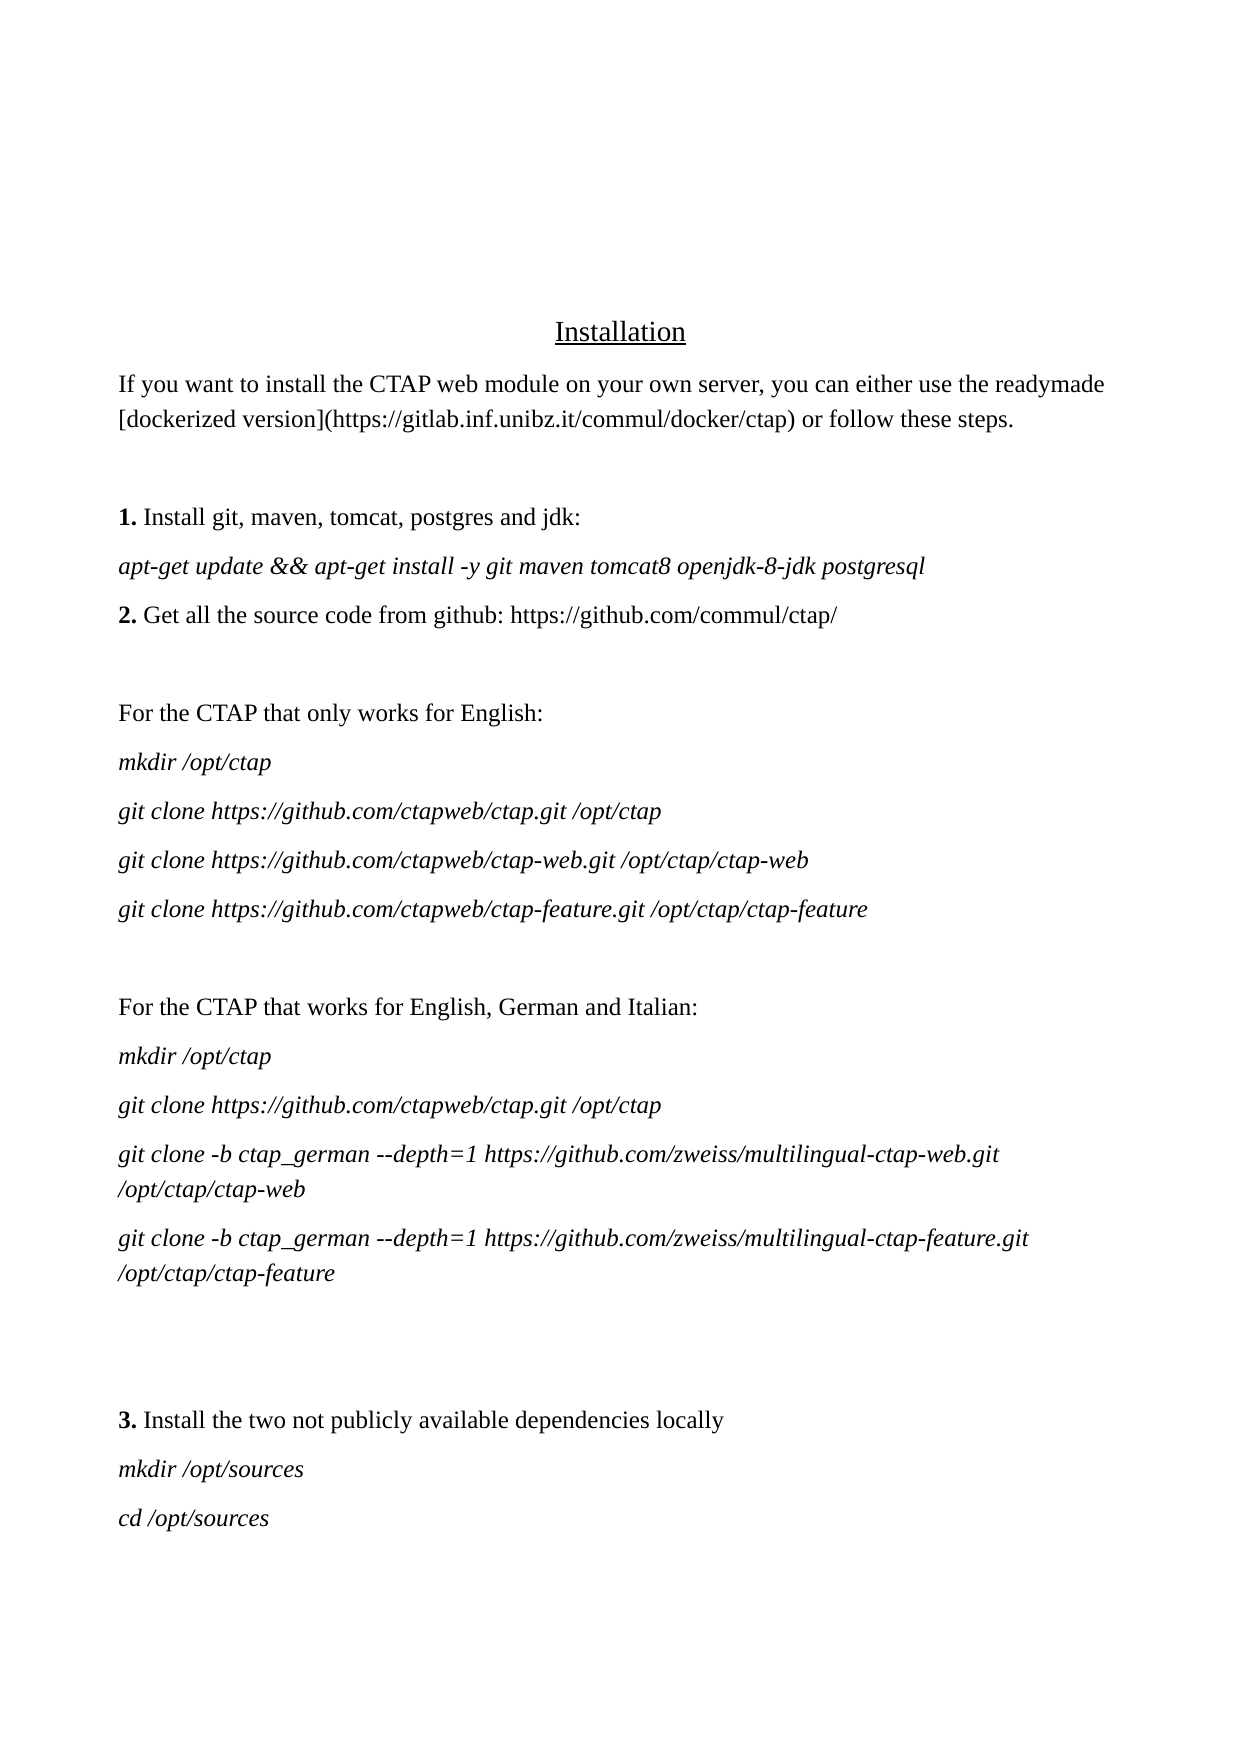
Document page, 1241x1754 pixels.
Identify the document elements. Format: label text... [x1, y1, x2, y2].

text mkdir /opt/ctap [118, 1041, 1122, 1070]
text 2. Get all the source code from github: https://github.com/commul/ctap/ [118, 600, 1122, 629]
text git clone https://github.com/ctapweb/ctap-web.git /opt/ctap/ctap-web [118, 845, 1122, 874]
text For the CTAP that works for English, German and Italian: [118, 992, 1122, 1021]
text git clone -b ctap_german --depth=1 https://github.com/zweiss/multilingual-ctap-feature.git /opt/ctap/ctap-feature [118, 1223, 1122, 1286]
text If you want to install the CTAP web module on your own server, you can either use the readymade [dockerized version](https://gitlab.inf.unibz.it/commul/docker/ctap) or follow these steps. [118, 369, 1122, 432]
text For the CTAP that only works for English: [118, 698, 1122, 727]
text cd /opt/sources [118, 1503, 1122, 1532]
text mkdir /opt/sources [118, 1454, 1122, 1483]
text mkdir /opt/ctap [118, 747, 1122, 776]
text git clone https://github.com/ctapweb/ctap.git /opt/ctap [118, 796, 1122, 825]
text apt-get update && apt-get install -y git maven tomcat8 openjdk-8-jdk postgresql [118, 551, 1122, 579]
text 3. Install the two not publicly available dependencies locally [118, 1405, 1122, 1433]
text Installation [118, 314, 1122, 348]
text 1. Install git, maven, tomcat, postgres and jdk: [118, 502, 1122, 531]
text git clone https://github.com/ctapweb/ctap-feature.git /opt/ctap/ctap-feature [118, 894, 1122, 923]
text git clone https://github.com/ctapweb/ctap.git /opt/ctap [118, 1091, 1122, 1119]
text git clone -b ctap_german --depth=1 https://github.com/zweiss/multilingual-ctap-web.git /opt/ctap/ctap-web [118, 1139, 1122, 1203]
